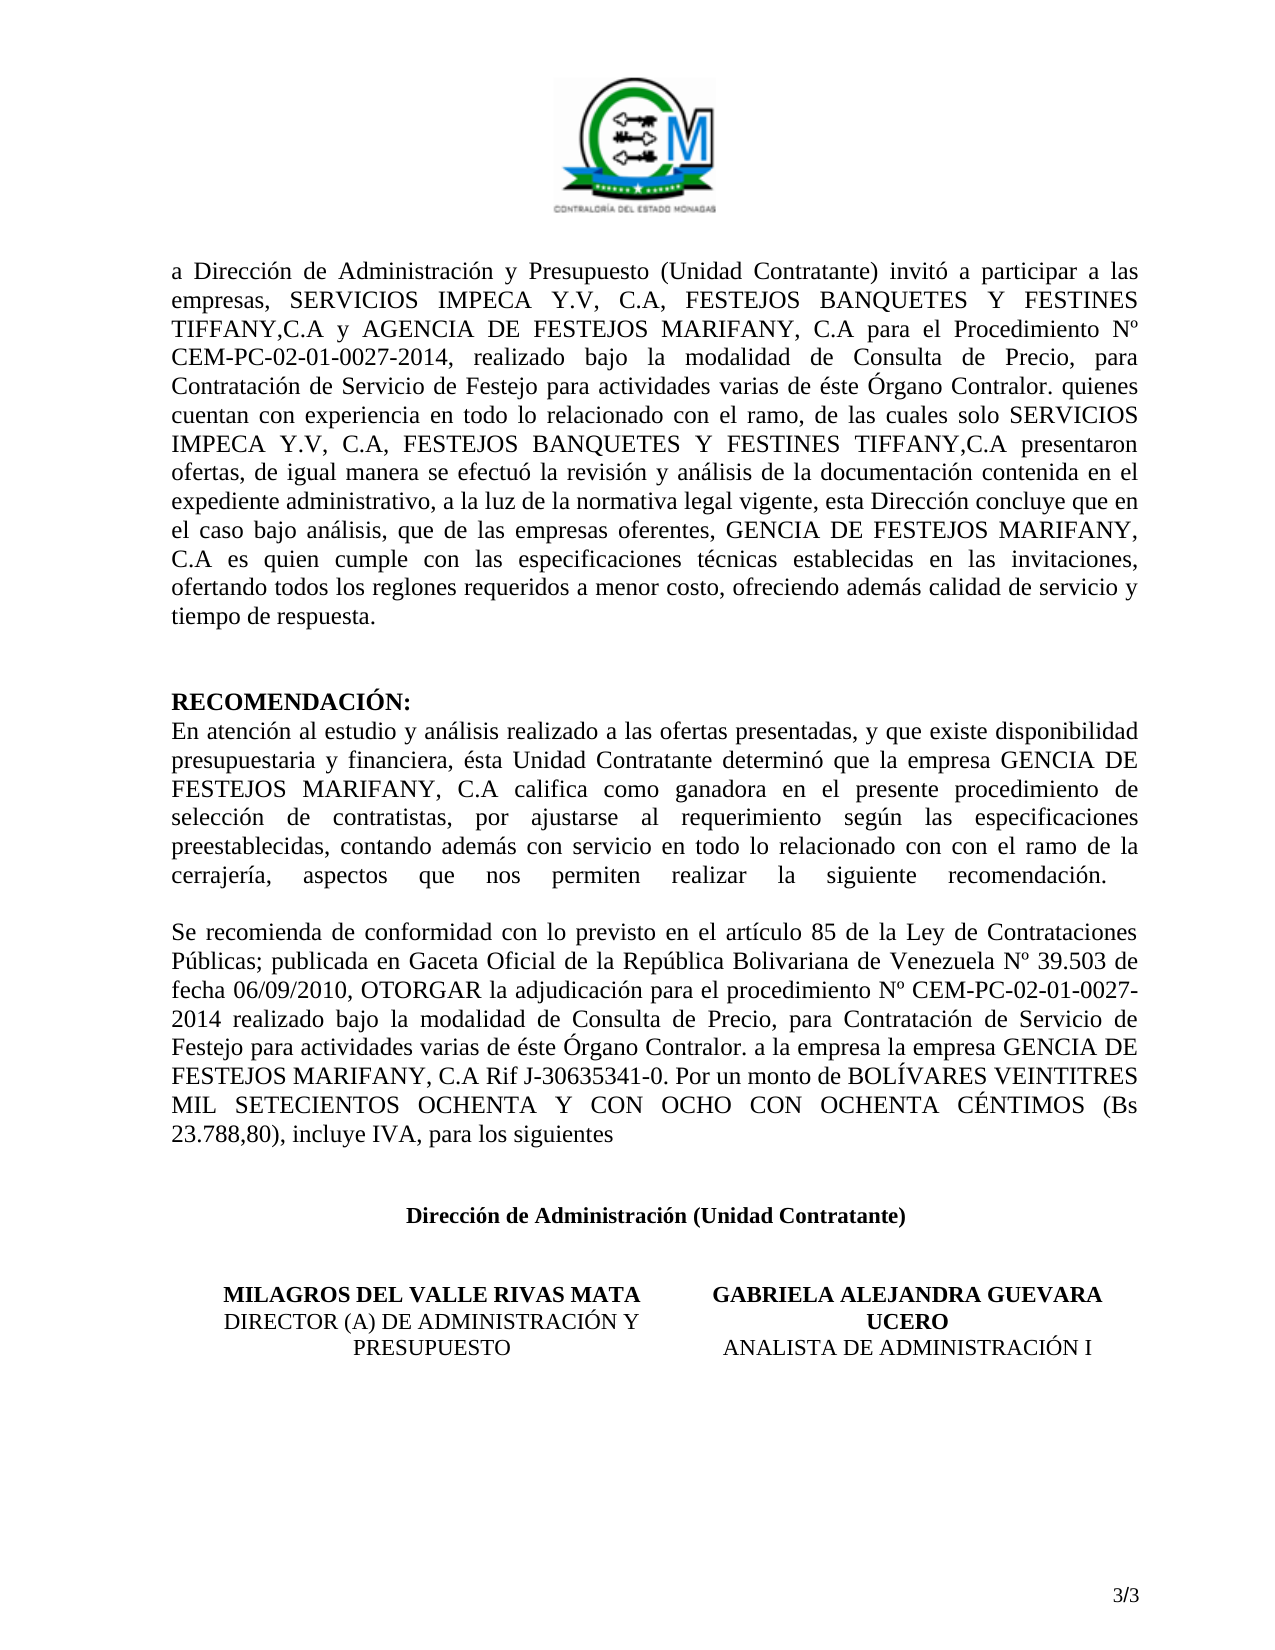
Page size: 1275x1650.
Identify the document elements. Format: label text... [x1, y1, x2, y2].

text RECOMENDACIÓN: [171, 687, 1139, 716]
table_cell GABRIELA ALEJANDRA GUEVARA UCERO ANALISTA DE ADMINISTRACIÓN I [684, 1229, 1132, 1387]
text a Dirección de Administración y Presupuesto (Unidad Contratante) invitó a participar a las empresas, SERVICIOS IMPECA Y.V, C.A, FESTEJOS BANQUETES Y FESTINES TIFFANY,C.A y AGENCIA DE FESTEJOS MARIFANY, C.A para el Procedimiento Nº CEM-PC-02-01-0027-2014, realizado bajo la modalidad de Consulta de Precio, para Contratación de Servicio de Festejo para actividades varias de éste Órgano Contralor. quienes cuentan con experiencia en todo lo relacionado con el ramo, de las cuales solo SERVICIOS IMPECA Y.V, C.A, FESTEJOS BANQUETES Y FESTINES TIFFANY,C.A presentaron ofertas, de igual manera se efectuó la revisión y análisis de la documentación contenida en el expediente administrativo, a la luz de la normativa legal vigente, esta Dirección concluye que en el caso bajo análisis, que de las empresas oferentes, GENCIA DE FESTEJOS MARIFANY, C.A es quien cumple con las especificaciones técnicas establecidas en las invitaciones, ofertando todos los reglones requeridos a menor costo, ofreciendo además calidad de servicio y tiempo de respuesta. [171, 256, 1139, 630]
table_header Dirección de Administración (Unidad Contratante) [180, 1203, 1132, 1229]
table_cell MILAGROS DEL VALLE RIVAS MATA DIRECTOR (A) DE ADMINISTRACIÓN Y PRESUPUESTO [180, 1229, 683, 1387]
text En atención al estudio y análisis realizado a las ofertas presentadas, y que existe disponibilidad presupuestaria y financiera, ésta Unidad Contratante determinó que la empresa GENCIA DE FESTEJOS MARIFANY, C.A califica como ganadora en el presente procedimiento de selección de contratistas, por ajustarse al requerimiento según las especificaciones preestablecidas, contando además con servicio en todo lo relacionado con con el ramo de la cerrajería, aspectos que nos permiten realizar la siguiente recomendación. Se recomienda de conformidad con lo previsto en el artículo 85 de la Ley de Contrataciones Públicas; publicada en Gaceta Oficial de la República Bolivariana de Venezuela Nº 39.503 de fecha 06/09/2010, OTORGAR la adjudicación para el procedimiento Nº CEM-PC-02-01-0027-2014 realizado bajo la modalidad de Consulta de Precio, para Contratación de Servicio de Festejo para actividades varias de éste Órgano Contralor. a la empresa la empresa GENCIA DE FESTEJOS MARIFANY, C.A Rif J-30635341-0. Por un monto de BOLÍVARES VEINTITRES MIL SETECIENTOS OCHENTA Y CON OCHO CON OCHENTA CÉNTIMOS (Bs 23.788,80), incluye IVA, para los siguientes [171, 716, 1139, 1147]
picture [551, 75, 719, 216]
